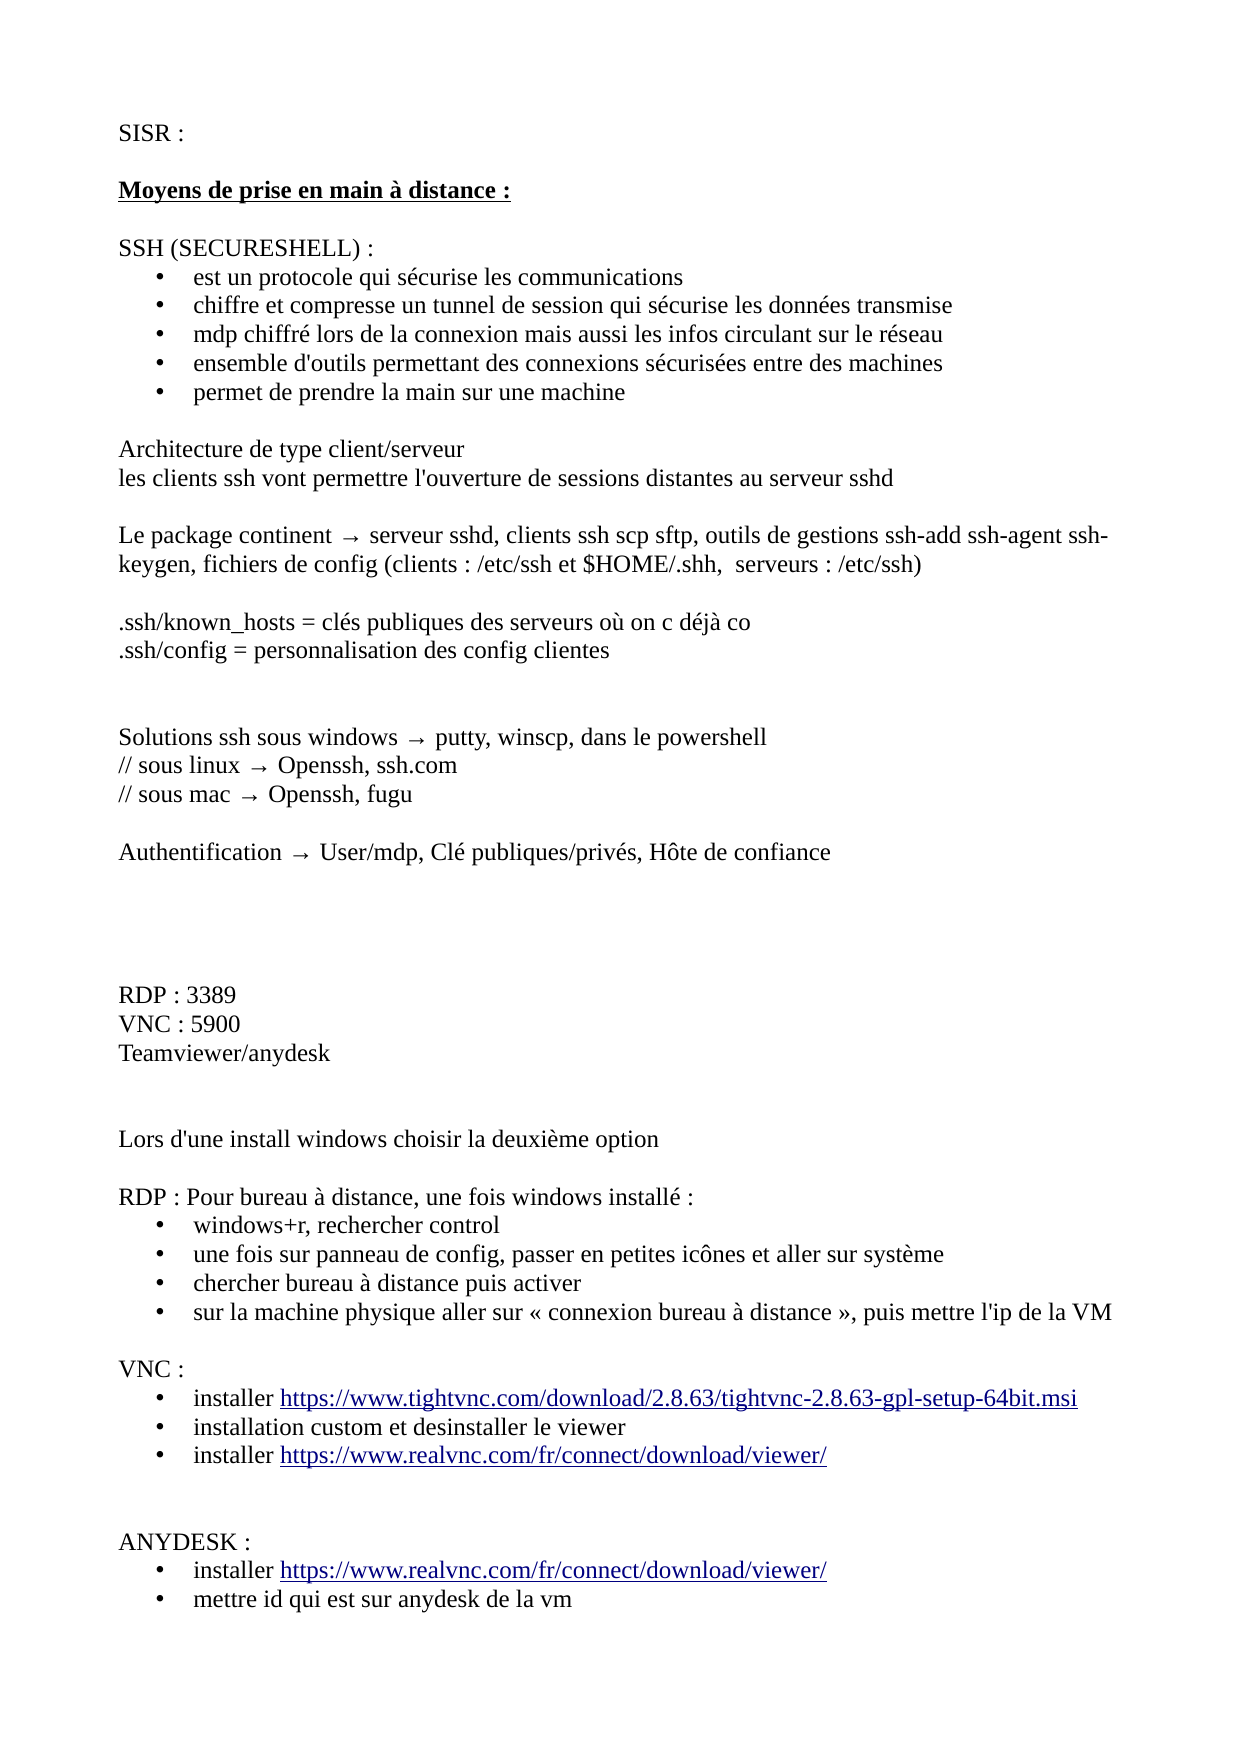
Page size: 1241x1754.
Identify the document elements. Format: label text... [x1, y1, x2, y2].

list sur la machine physique aller sur « connexion bureau à distance », puis mettre l'ip de la VM [156, 1297, 1122, 1326]
text SISR : [118, 118, 1122, 147]
list windows+r, rechercher control [156, 1211, 1122, 1239]
text Le package continent → serveur sshd, clients ssh scp sftp, outils de gestions ssh-add ssh-agent ssh-keygen, fichiers de config (clients : /etc/ssh et $HOME/.shh, serveurs : /etc/ssh) [118, 521, 1122, 578]
list permet de prendre la main sur une machine [156, 377, 1122, 406]
text .ssh/config = personnalisation des config clientes [118, 636, 1122, 664]
text // sous linux → Openssh, ssh.com [118, 751, 1122, 779]
text .ssh/known_hosts = clés publiques des serveurs où on c déjà co [118, 607, 1122, 636]
list chercher bureau à distance puis activer [156, 1268, 1122, 1297]
text les clients ssh vont permettre l'ouverture de sessions distantes au serveur sshd [118, 463, 1122, 492]
text Solutions ssh sous windows → putty, winscp, dans le powershell [118, 722, 1122, 751]
list ensemble d'outils permettant des connexions sécurisées entre des machines [156, 348, 1122, 377]
list installer https://www.realvnc.com/fr/connect/download/viewer/ [156, 1556, 1122, 1584]
text RDP : 3389 [118, 981, 1122, 1009]
text Teamviewer/anydesk [118, 1038, 1122, 1067]
list mdp chiffré lors de la connexion mais aussi les infos circulant sur le réseau [156, 319, 1122, 348]
text Lors d'une install windows choisir la deuxième option [118, 1124, 1122, 1153]
text Authentification → User/mdp, Clé publiques/privés, Hôte de confiance [118, 837, 1122, 866]
text RDP : Pour bureau à distance, une fois windows installé : [118, 1182, 1122, 1211]
text ANYDESK : [118, 1527, 1122, 1556]
text // sous mac → Openssh, fugu [118, 779, 1122, 808]
text VNC : 5900 [118, 1009, 1122, 1038]
list une fois sur panneau de config, passer en petites icônes et aller sur système [156, 1239, 1122, 1268]
list est un protocole qui sécurise les communications [156, 262, 1122, 291]
text Moyens de prise en main à distance : [118, 176, 1122, 204]
text Architecture de type client/serveur [118, 434, 1122, 463]
list installer https://www.tightvnc.com/download/2.8.63/tightvnc-2.8.63-gpl-setup-64bit.msi [156, 1383, 1122, 1412]
list chiffre et compresse un tunnel de session qui sécurise les données transmise [156, 291, 1122, 319]
text VNC : [118, 1354, 1122, 1383]
list installer https://www.realvnc.com/fr/connect/download/viewer/ [156, 1441, 1122, 1469]
list mettre id qui est sur anydesk de la vm [156, 1584, 1122, 1613]
text SSH (SECURESHELL) : [118, 233, 1122, 262]
list installation custom et desinstaller le viewer [156, 1412, 1122, 1441]
